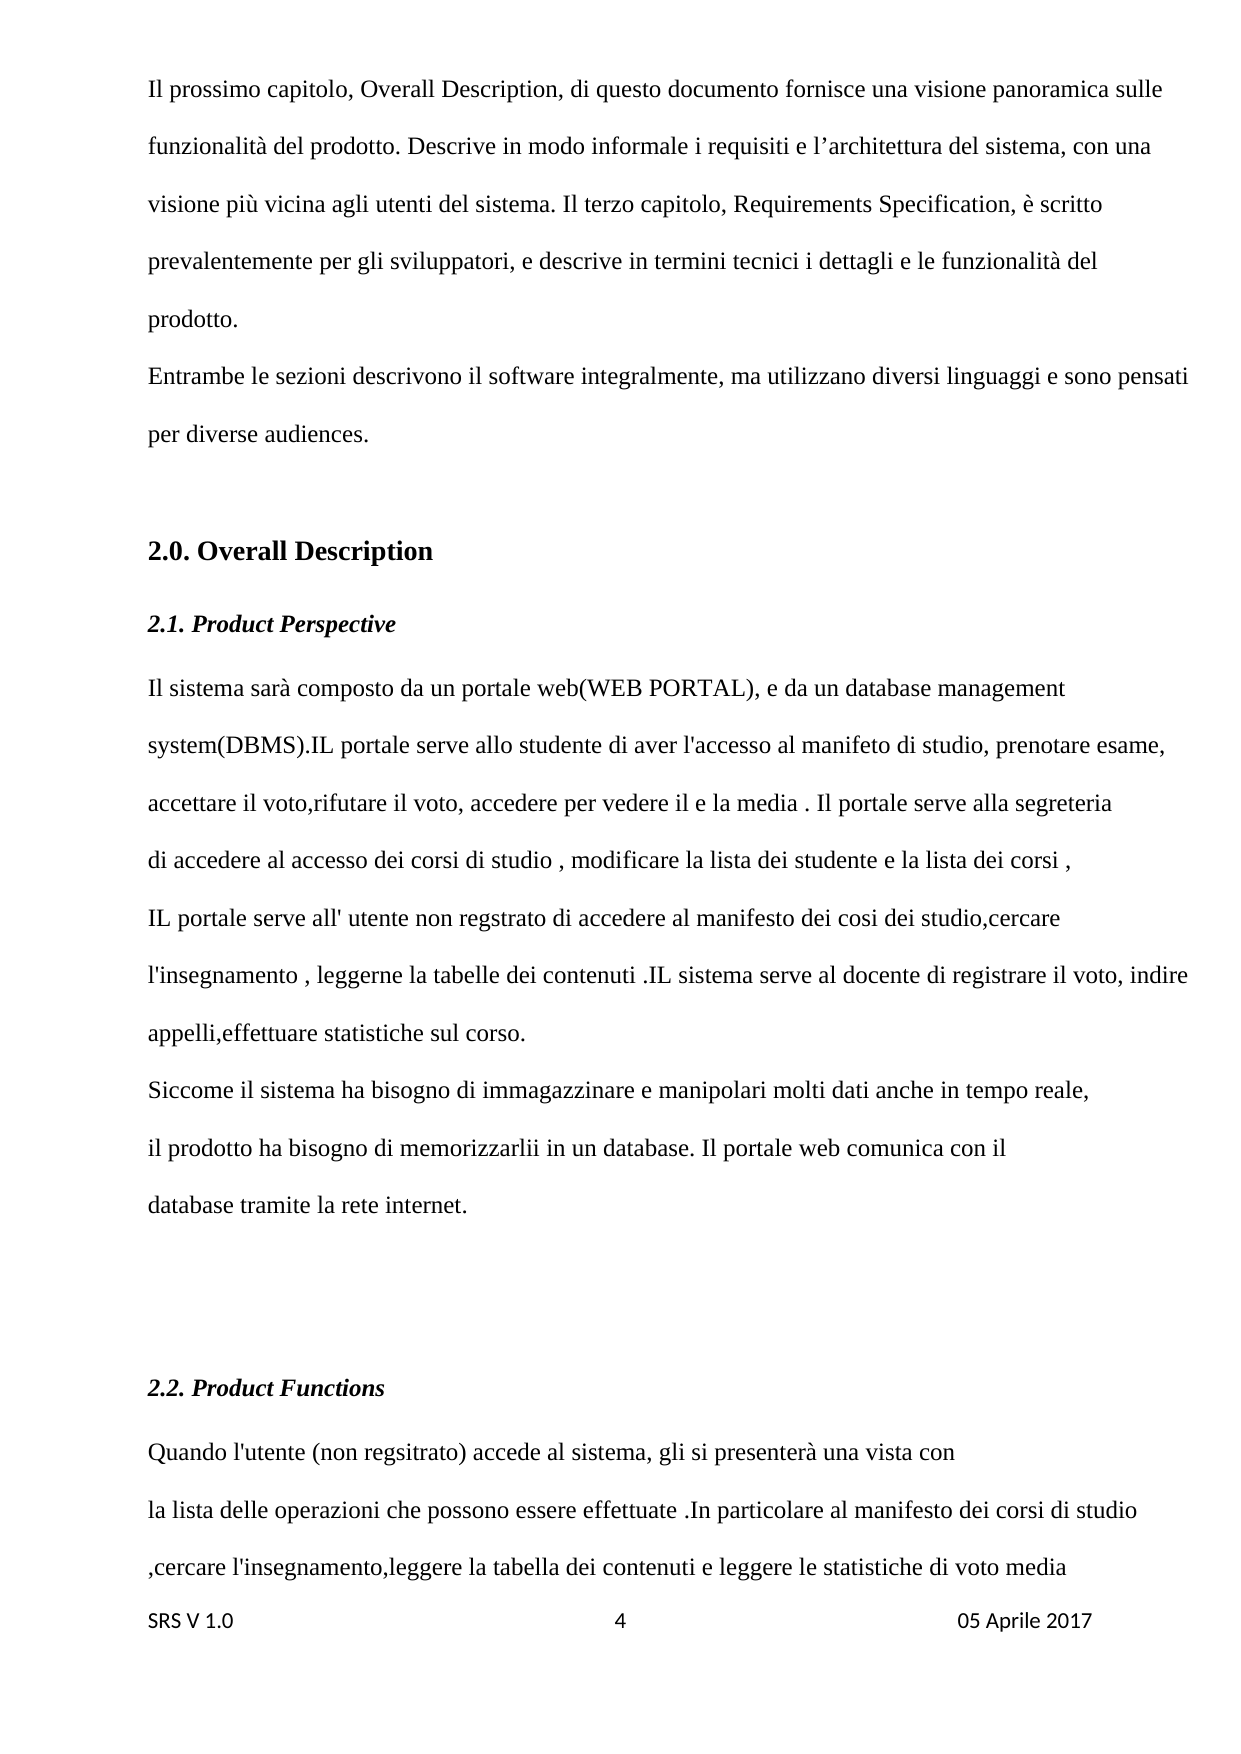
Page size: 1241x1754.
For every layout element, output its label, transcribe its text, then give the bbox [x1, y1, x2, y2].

subtitle 2.0. Overall Description [148, 534, 1093, 566]
text IL portale serve all' utente non regstrato di accedere al manifesto dei cosi dei studio,cercare l'insegnamento , leggerne la tabelle dei contenuti .IL sistema serve al docente di registrare il voto, indire appelli,effettuare statistiche sul corso. [148, 903, 1191, 1047]
subtitle 2.1. Product Perspective [148, 609, 1191, 638]
text accettare il voto,rifutare il voto, accedere per vedere il e la media . Il portale serve alla segreteria [148, 788, 1191, 817]
text Quando l'utente (non regsitrato) accede al sistema, gli si presenterà una vista con [148, 1437, 1191, 1466]
subtitle 2.2. Product Functions [148, 1373, 1191, 1402]
text system(DBMS).IL portale serve allo studente di aver l'accesso al manifeto di studio, prenotare esame, [148, 730, 1191, 759]
text prevalentemente per gli sviluppatori, e descrive in termini tecnici i dettagli e le funzionalità del prodotto. [148, 246, 1191, 332]
text visione più vicina agli utenti del sistema. Il terzo capitolo, Requirements Specification, è scritto [148, 189, 1191, 217]
text Siccome il sistema ha bisogno di immagazzinare e manipolari molti dati anche in tempo reale, il prodotto ha bisogno di memorizzarlii in un database. Il portale web comunica con il database tramite la rete internet. [148, 1075, 1093, 1219]
text Il sistema sarà composto da un portale web(WEB PORTAL), e da un database management [148, 673, 1191, 702]
text ,cercare l'insegnamento,leggere la tabella dei contenuti e leggere le statistiche di voto media [148, 1552, 1191, 1581]
text funzionalità del prodotto. Descrive in modo informale i requisiti e l’architettura del sistema, con una [148, 131, 1191, 160]
text la lista delle operazioni che possono essere effettuate .In particolare al manifesto dei corsi di studio [148, 1495, 1191, 1523]
text Entrambe le sezioni descrivono il software integralmente, ma utilizzano diversi linguaggi e sono pensati [148, 361, 1191, 390]
text di accedere al accesso dei corsi di studio , modificare la lista dei studente e la lista dei corsi , [148, 845, 1191, 874]
text per diverse audiences. [148, 419, 1191, 447]
text Il prossimo capitolo, Overall Description, di questo documento fornisce una visione panoramica sulle [148, 74, 1191, 102]
